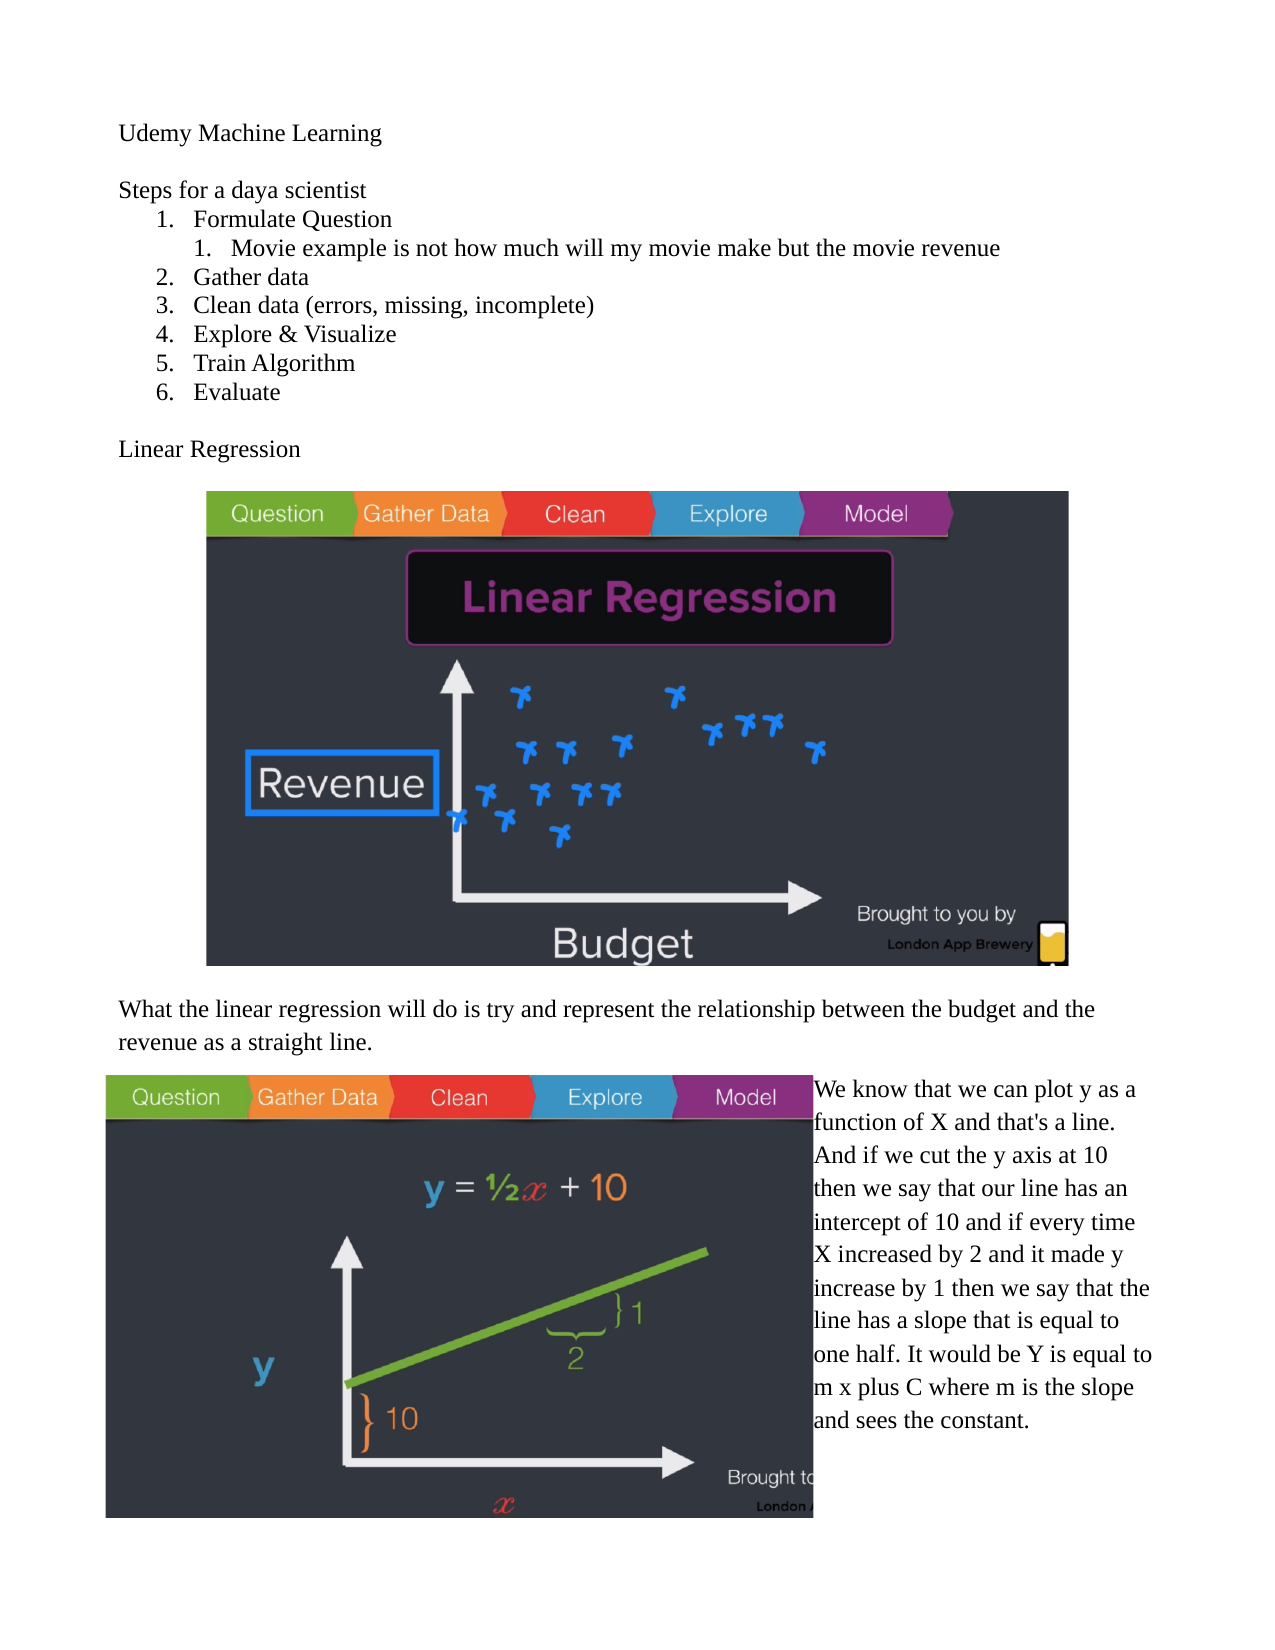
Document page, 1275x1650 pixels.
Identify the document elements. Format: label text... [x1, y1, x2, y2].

list Gather data [156, 262, 1157, 291]
text What the linear regression will do is try and represent the relationship between the budget and the revenue as a straight line. [118, 994, 1157, 1056]
text Linear Regression [118, 434, 1157, 463]
list Train Algorithm [156, 348, 1157, 377]
list Clean data (errors, missing, incomplete) [156, 291, 1157, 319]
text Udemy Machine Learning [118, 118, 1157, 147]
picture [206, 491, 1069, 966]
text Steps for a daya scientist [118, 176, 1157, 204]
text We know that we can plot y as a function of X and that's a line. And if we cut the y axis at 10 then we say that our line has an intercept of 10 and if every time X increased by 2 and it made y increase by 1 then we say that the line has a slope that is equal to one half. It would be Y is equal to m x plus C where m is the slope and sees the constant. [118, 1074, 1157, 1433]
list Formulate Question [156, 204, 1157, 233]
picture [105, 1075, 814, 1518]
list Evaluate [156, 377, 1157, 406]
list Movie example is not how much will my movie make but the movie revenue [193, 233, 1157, 262]
list Explore & Visualize [156, 319, 1157, 348]
